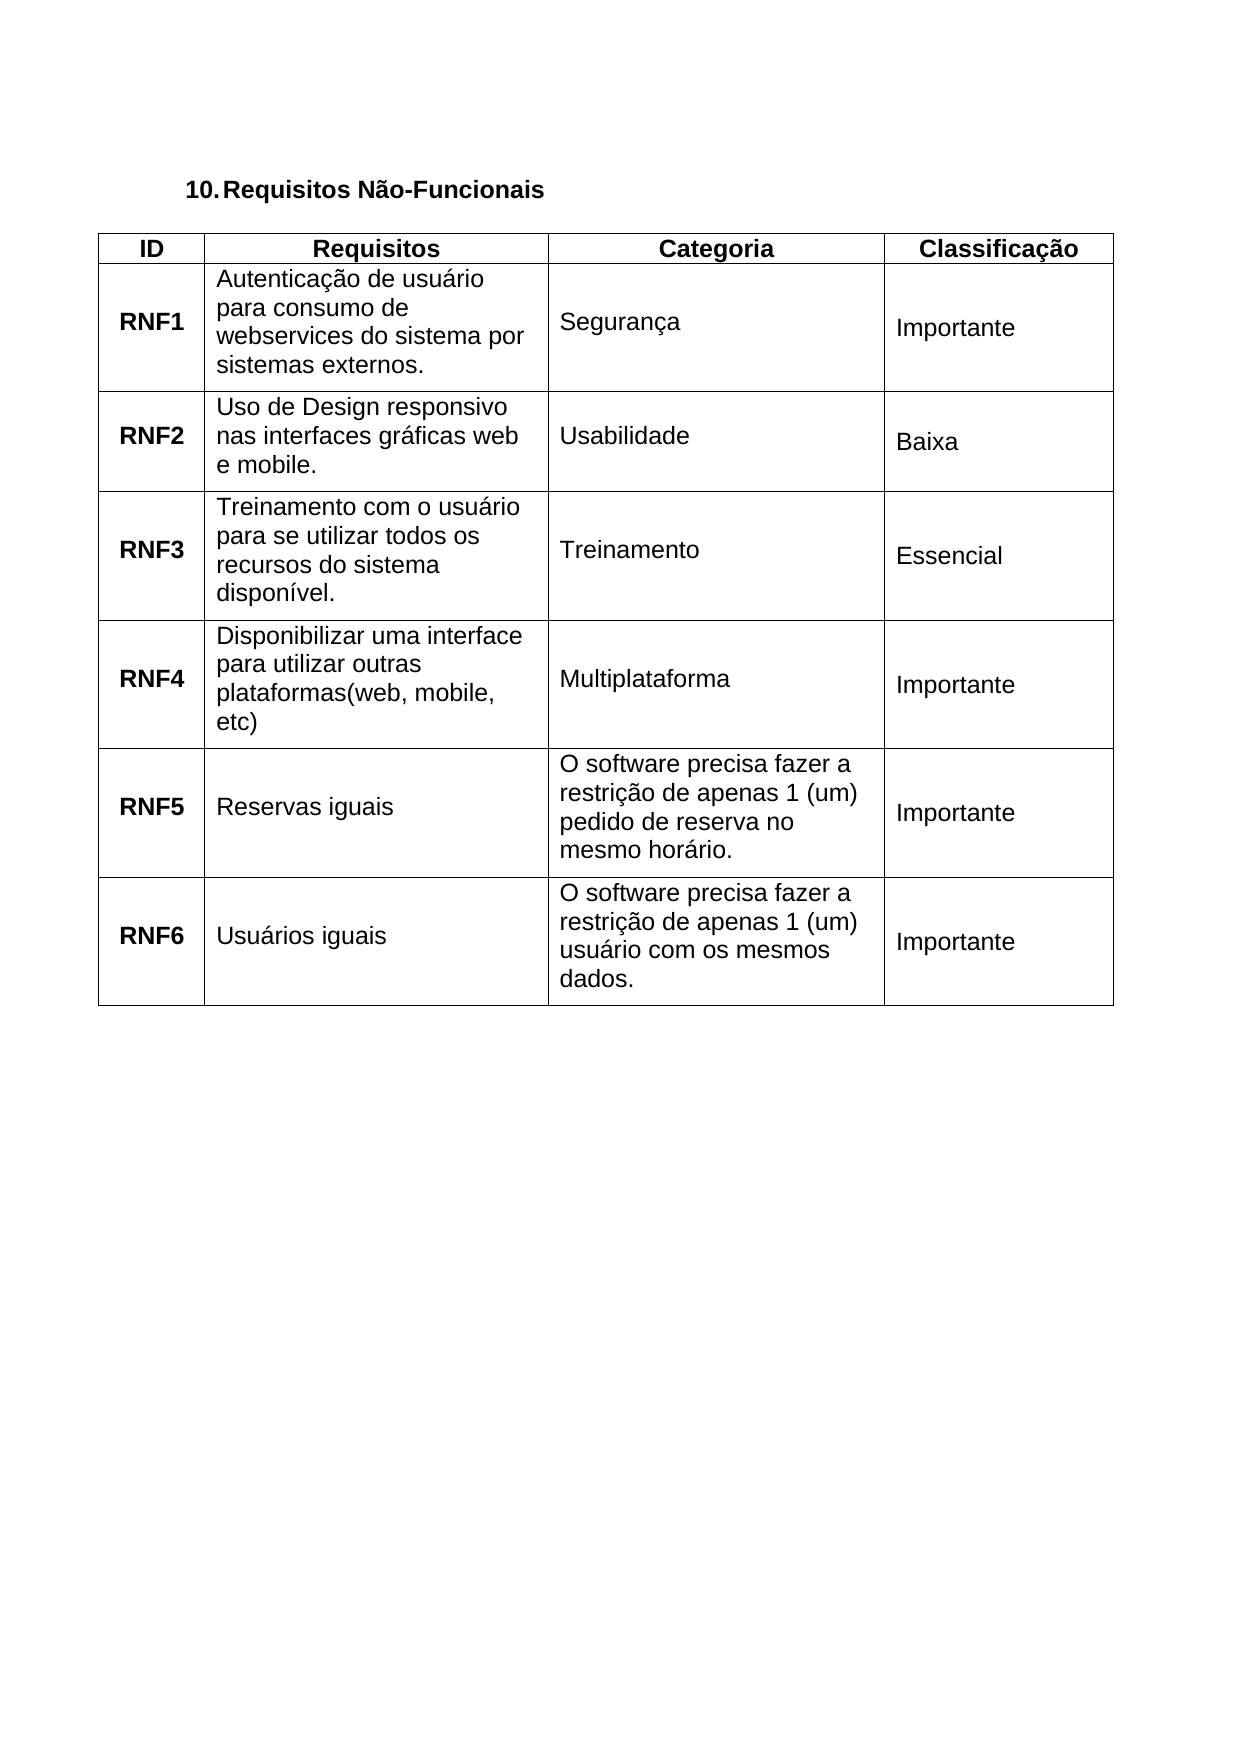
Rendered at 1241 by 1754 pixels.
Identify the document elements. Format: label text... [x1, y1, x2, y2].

table_cell Essencial [885, 492, 1113, 619]
table_cell RNF4 [99, 621, 204, 748]
table_header Classificação [885, 234, 1113, 263]
table_cell RNF1 [99, 264, 204, 391]
table_cell RNF6 [99, 878, 204, 1005]
table_cell Importante [885, 749, 1113, 877]
table_cell Importante [885, 621, 1113, 748]
table_cell Importante [885, 264, 1113, 391]
table_cell Usuários iguais [205, 878, 548, 1005]
table_header Categoria [549, 234, 884, 263]
list Requisitos Não-Funcionais [185, 175, 1092, 204]
table_cell Treinamento [549, 492, 884, 619]
table_cell RNF3 [99, 492, 204, 619]
table_cell Uso de Design responsivo nas interfaces gráficas web e mobile. [205, 392, 548, 491]
table_cell Baixa [885, 392, 1113, 491]
table_cell Disponibilizar uma interface para utilizar outras plataformas(web, mobile, etc) [205, 621, 548, 748]
table_cell O software precisa fazer a restrição de apenas 1 (um) usuário com os mesmos dados. [549, 878, 884, 1005]
table_cell RNF2 [99, 392, 204, 491]
table_cell Usabilidade [549, 392, 884, 491]
table_cell Segurança [549, 264, 884, 391]
table_cell Multiplataforma [549, 621, 884, 748]
table_cell Treinamento com o usuário para se utilizar todos os recursos do sistema disponível. [205, 492, 548, 619]
table_cell Reservas iguais [205, 749, 548, 877]
table_header Requisitos [205, 234, 548, 263]
table_cell Autenticação de usuário para consumo de webservices do sistema por sistemas externos. [205, 264, 548, 391]
table_cell O software precisa fazer a restrição de apenas 1 (um) pedido de reserva no mesmo horário. [549, 749, 884, 877]
table_cell Importante [885, 878, 1113, 1005]
table_header ID [99, 234, 204, 263]
table_cell RNF5 [99, 749, 204, 877]
